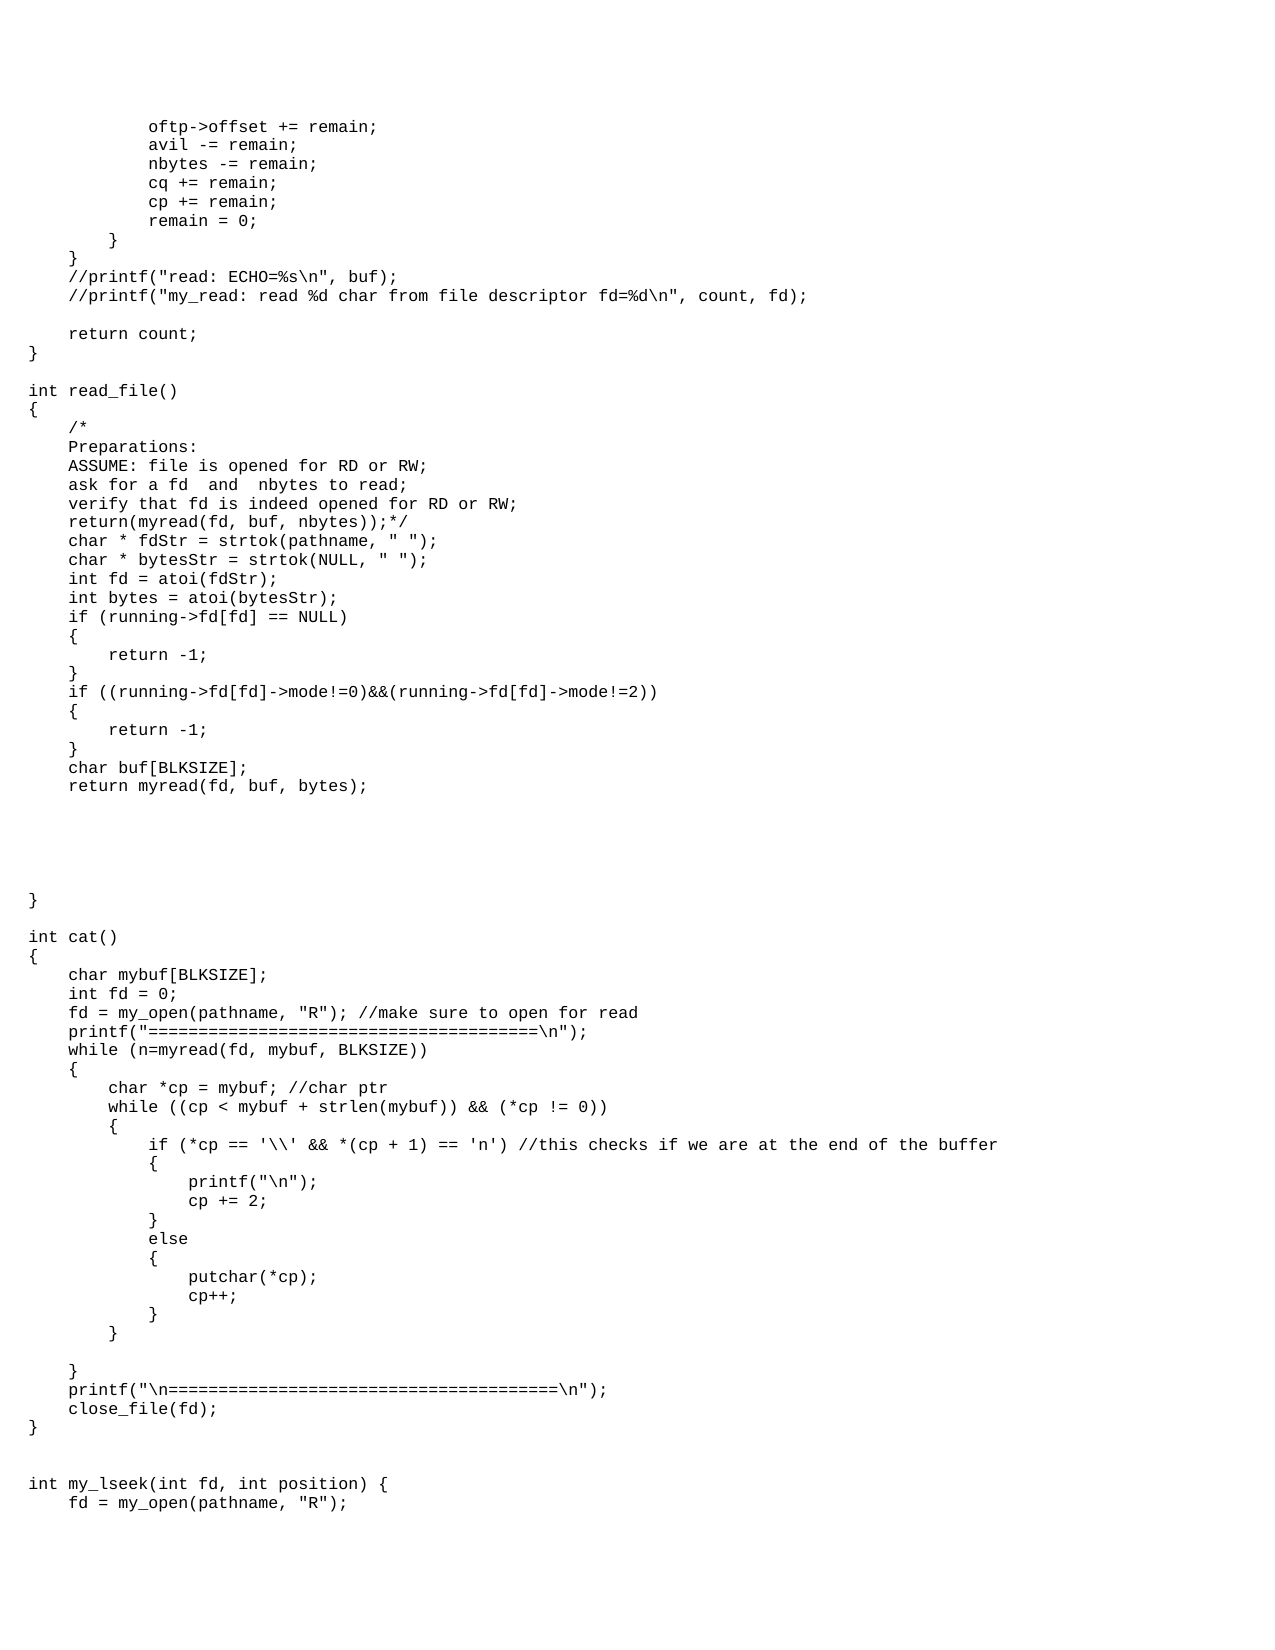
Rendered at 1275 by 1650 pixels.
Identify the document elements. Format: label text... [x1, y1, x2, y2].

text Preparations: [28, 439, 1219, 457]
text } [28, 1419, 1219, 1438]
text //printf("read: ECHO=%s\n", buf); [28, 269, 1219, 288]
text if (*cp == '\\' && *(cp + 1) == 'n') //this checks if we are at the end of the buffer [28, 1136, 1219, 1155]
text { [28, 703, 1219, 721]
text /* [28, 420, 1219, 439]
text int fd = 0; [28, 985, 1219, 1004]
text while ((cp < mybuf + strlen(mybuf)) && (*cp != 0)) [28, 1098, 1219, 1117]
text return -1; [28, 646, 1219, 665]
text } [28, 1306, 1219, 1325]
text cp++; [28, 1287, 1219, 1306]
text cq += remain; [28, 175, 1219, 193]
text nbytes -= remain; [28, 156, 1219, 175]
text int fd = atoi(fdStr); [28, 571, 1219, 589]
text char * bytesStr = strtok(NULL, " "); [28, 552, 1219, 571]
text char mybuf[BLKSIZE]; [28, 967, 1219, 985]
text { [28, 401, 1219, 420]
text verify that fd is indeed opened for RD or RW; [28, 495, 1219, 514]
text } [28, 740, 1219, 759]
text } [28, 1212, 1219, 1231]
text } [28, 231, 1219, 250]
text } [28, 344, 1219, 363]
text return -1; [28, 721, 1219, 740]
text printf("\n"); [28, 1174, 1219, 1193]
text printf("\n=======================================\n"); [28, 1381, 1219, 1400]
text int read_file() [28, 382, 1219, 401]
text char * fdStr = strtok(pathname, " "); [28, 533, 1219, 552]
text { [28, 1249, 1219, 1268]
text remain = 0; [28, 212, 1219, 231]
text { [28, 627, 1219, 646]
text if ((running->fd[fd]->mode!=0)&&(running->fd[fd]->mode!=2)) [28, 684, 1219, 703]
text return(myread(fd, buf, nbytes));*/ [28, 514, 1219, 533]
text fd = my_open(pathname, "R"); [28, 1494, 1219, 1513]
text putchar(*cp); [28, 1268, 1219, 1287]
text cp += remain; [28, 193, 1219, 212]
text { [28, 1155, 1219, 1174]
text } [28, 1362, 1219, 1381]
text } [28, 1325, 1219, 1344]
text return myread(fd, buf, bytes); [28, 778, 1219, 797]
text fd = my_open(pathname, "R"); //make sure to open for read [28, 1004, 1219, 1023]
text int cat() [28, 929, 1219, 948]
text printf("=======================================\n"); [28, 1023, 1219, 1042]
text } [28, 665, 1219, 684]
text ASSUME: file is opened for RD or RW; [28, 457, 1219, 476]
text char *cp = mybuf; //char ptr [28, 1080, 1219, 1098]
text //printf("my_read: read %d char from file descriptor fd=%d\n", count, fd); [28, 288, 1219, 307]
text if (running->fd[fd] == NULL) [28, 608, 1219, 627]
text while (n=myread(fd, mybuf, BLKSIZE)) [28, 1042, 1219, 1061]
text } [28, 891, 1219, 910]
text { [28, 1061, 1219, 1080]
text close_file(fd); [28, 1400, 1219, 1419]
text char buf[BLKSIZE]; [28, 759, 1219, 778]
text { [28, 948, 1219, 967]
text cp += 2; [28, 1193, 1219, 1212]
text int bytes = atoi(bytesStr); [28, 589, 1219, 608]
text } [28, 250, 1219, 269]
text ask for a fd and nbytes to read; [28, 476, 1219, 495]
text int my_lseek(int fd, int position) { [28, 1476, 1219, 1494]
text else [28, 1231, 1219, 1249]
text { [28, 1117, 1219, 1136]
text oftp->offset += remain; [28, 118, 1219, 137]
text return count; [28, 326, 1219, 344]
text avil -= remain; [28, 137, 1219, 156]
